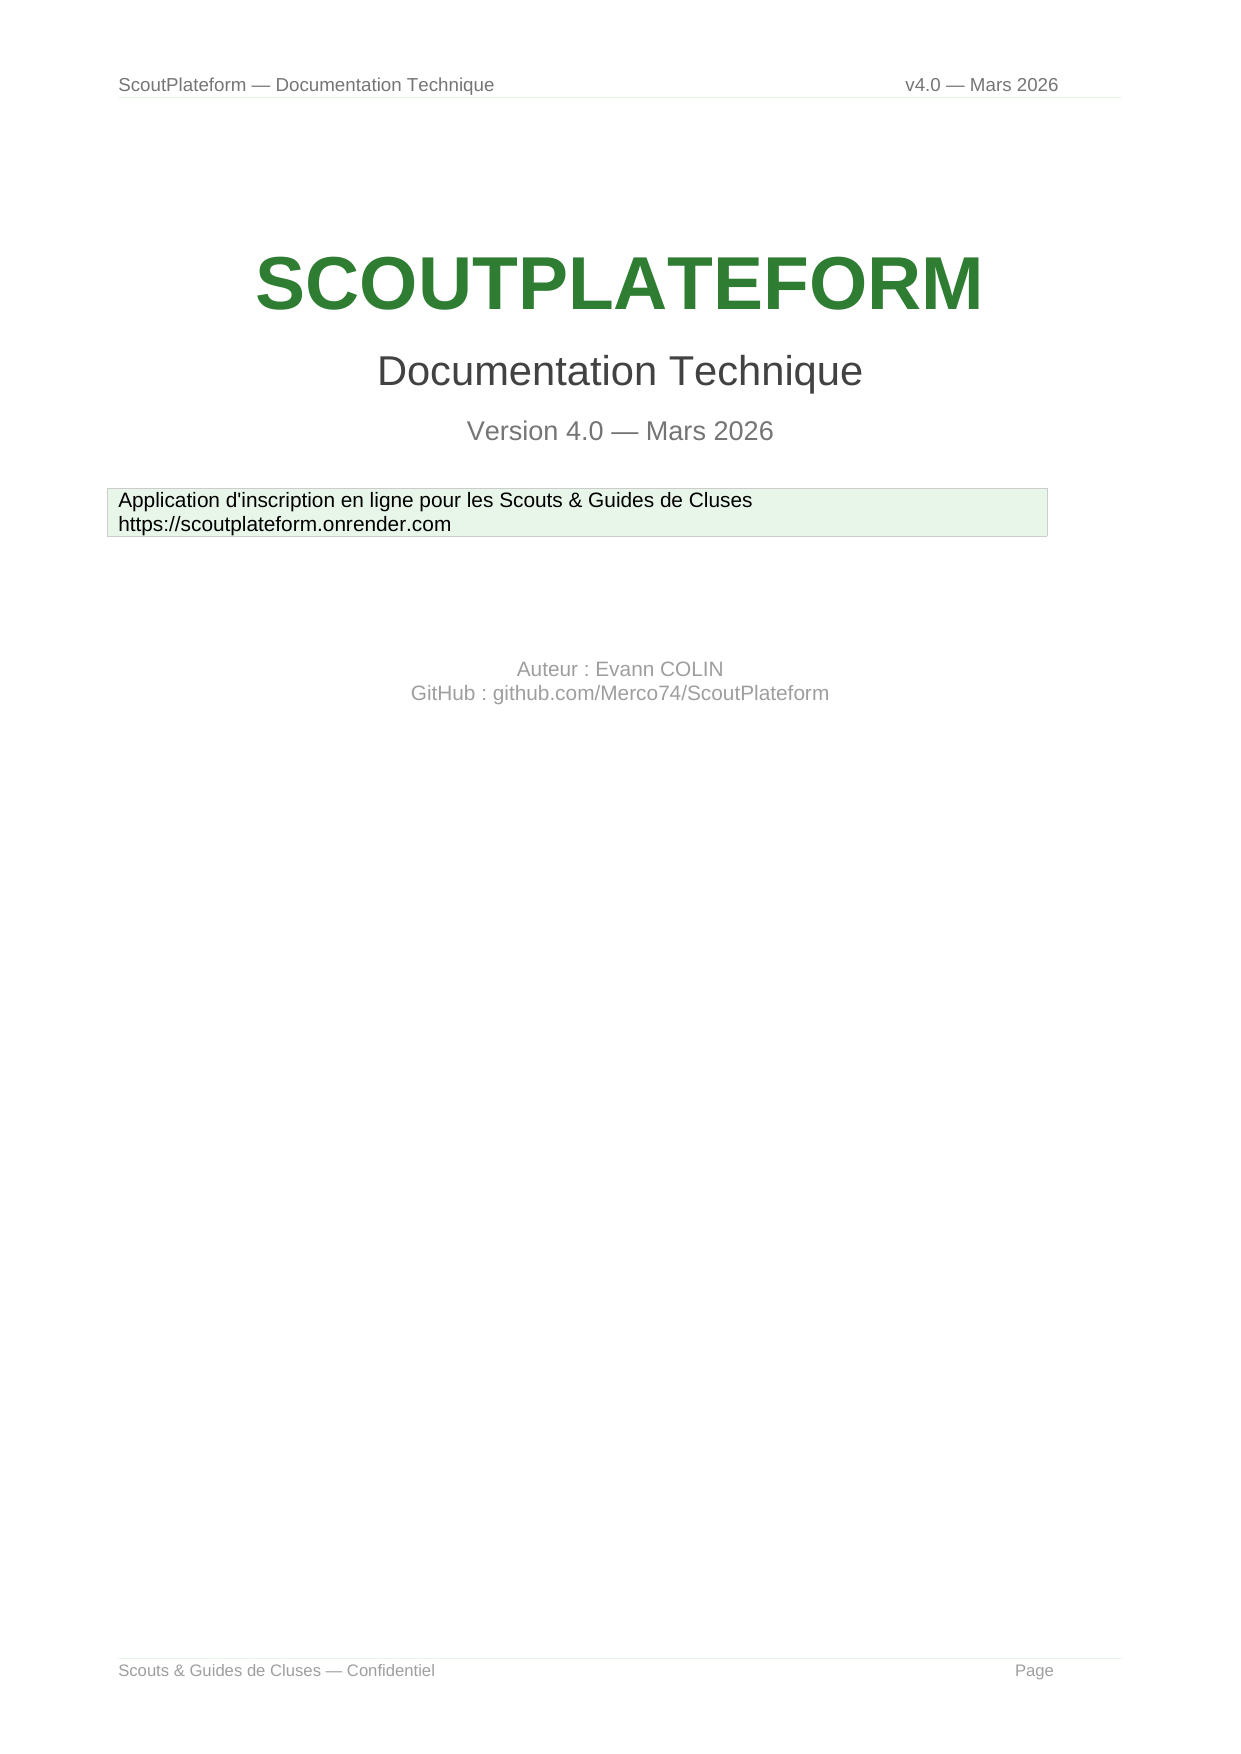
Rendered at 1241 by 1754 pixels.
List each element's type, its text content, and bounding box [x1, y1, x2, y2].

text Version 4.0 — Mars 2026 [118, 415, 1122, 446]
text GitHub : github.com/Merco74/ScoutPlateform [118, 681, 1122, 704]
table_header Application d'inscription en ligne pour les Scouts & Guides de Cluses https://scoutplateform.onrender.com [108, 489, 1047, 536]
text Auteur : Evann COLIN [118, 657, 1122, 681]
text SCOUTPLATEFORM [118, 239, 1122, 325]
text Documentation Technique [118, 346, 1122, 394]
